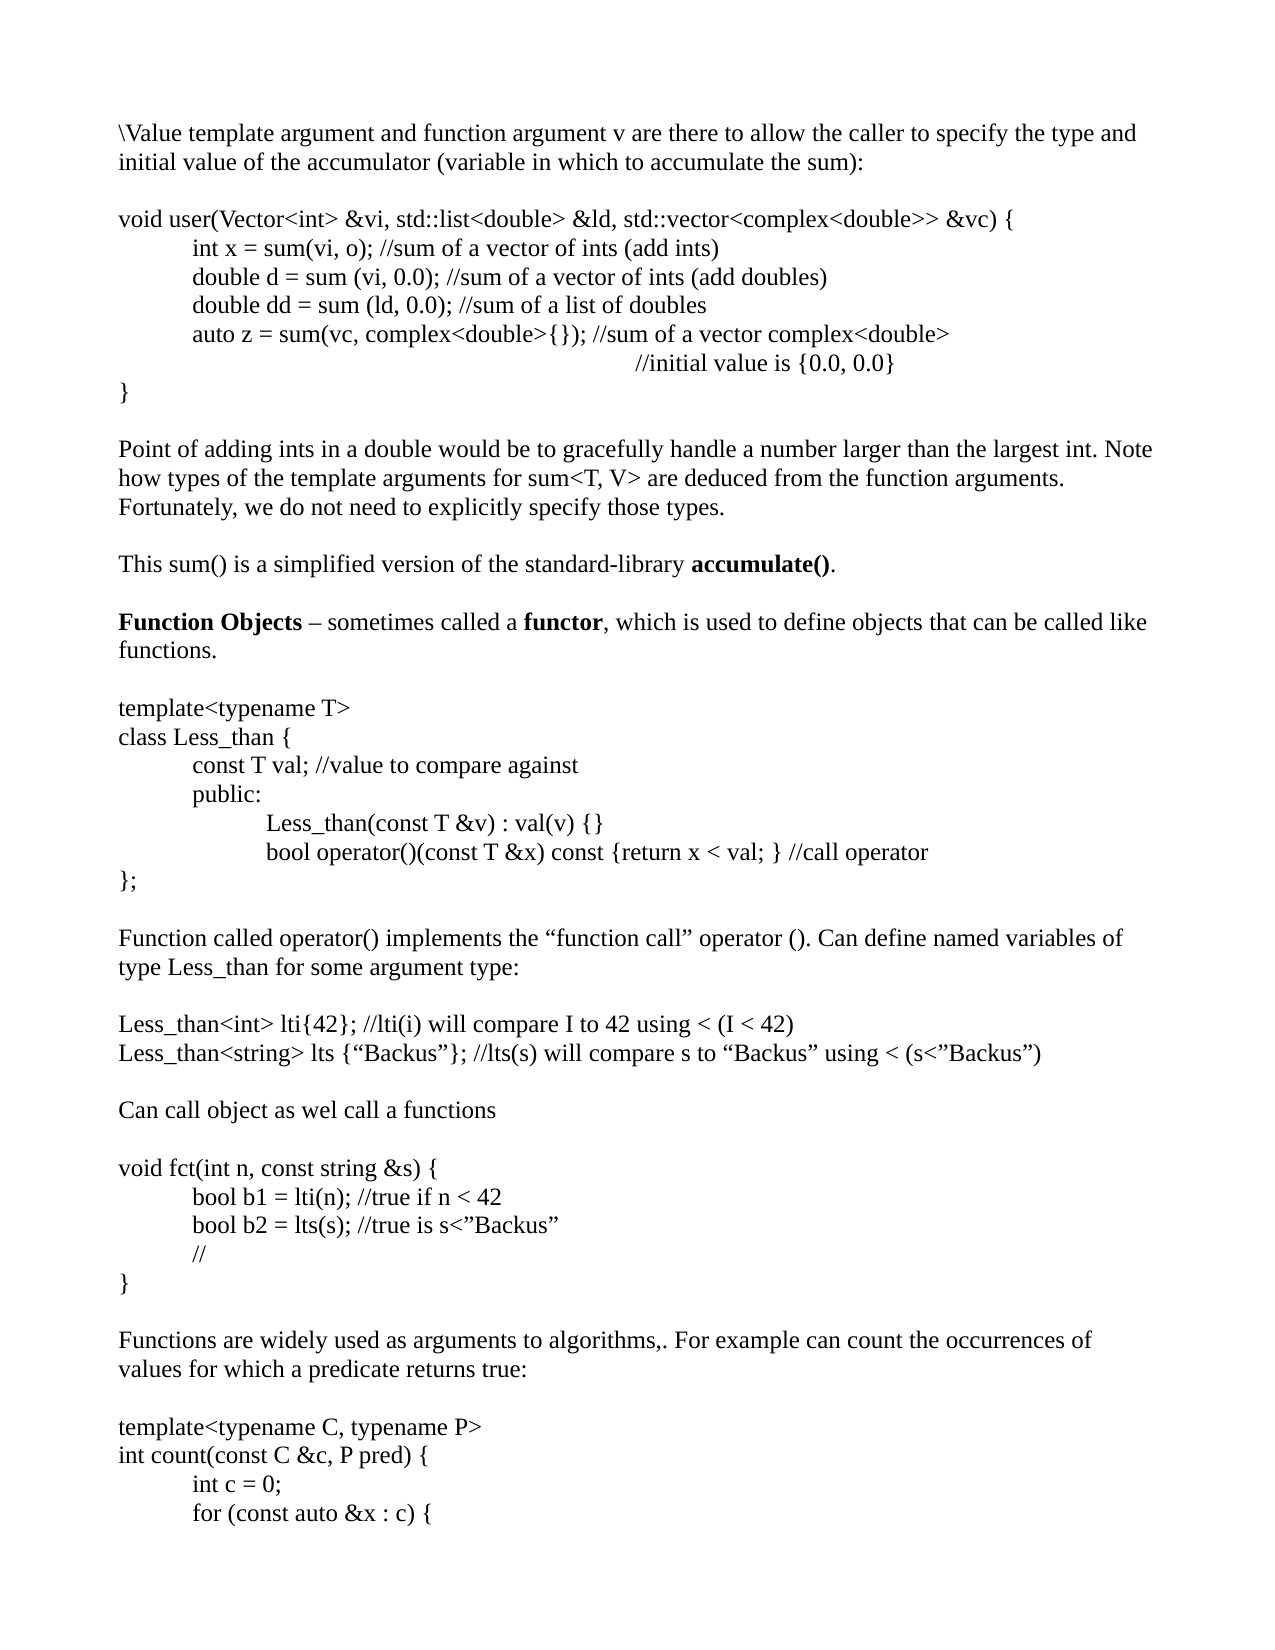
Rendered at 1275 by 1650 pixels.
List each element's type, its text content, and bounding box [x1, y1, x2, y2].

text bool b1 = lti(n); //true if n < 42 [118, 1182, 1157, 1211]
text Can call object as wel call a functions [118, 1096, 1157, 1124]
text int count(const C &c, P pred) { [118, 1441, 1157, 1469]
text template<typename T> [118, 693, 1157, 722]
text Point of adding ints in a double would be to gracefully handle a number larger than the largest int. Note how types of the template arguments for sum<T, V> are deduced from the function arguments. Fortunately, we do not need to explicitly specify those types. [118, 434, 1157, 521]
text public: [118, 779, 1157, 808]
text bool operator()(const T &x) const {return x < val; } //call operator [118, 837, 1157, 866]
text Function Objects – sometimes called a functor, which is used to define objects that can be called like functions. [118, 607, 1157, 664]
text } [118, 1268, 1157, 1297]
text Function called operator() implements the “function call” operator (). Can define named variables of type Less_than for some argument type: [118, 923, 1157, 981]
text double d = sum (vi, 0.0); //sum of a vector of ints (add doubles) [118, 262, 1157, 291]
text Less_than<string> lts {“Backus”}; //lts(s) will compare s to “Backus” using < (s<”Backus”) [118, 1038, 1157, 1067]
text bool b2 = lts(s); //true is s<”Backus” [118, 1211, 1157, 1239]
text }; [118, 866, 1157, 894]
text Less_than<int> lti{42}; //lti(i) will compare I to 42 using < (I < 42) [118, 1009, 1157, 1038]
text template<typename C, typename P> [118, 1412, 1157, 1441]
text for (const auto &x : c) { [118, 1498, 1157, 1527]
text //initial value is {0.0, 0.0} [118, 348, 1157, 377]
text const T val; //value to compare against [118, 751, 1157, 779]
text int x = sum(vi, o); //sum of a vector of ints (add ints) [118, 233, 1157, 262]
text \Value template argument and function argument v are there to allow the caller to specify the type and initial value of the accumulator (variable in which to accumulate the sum): [118, 118, 1157, 176]
text // [118, 1239, 1157, 1268]
text Less_than(const T &v) : val(v) {} [118, 808, 1157, 837]
text int c = 0; [118, 1469, 1157, 1498]
text double dd = sum (ld, 0.0); //sum of a list of doubles [118, 291, 1157, 319]
text } [118, 377, 1157, 406]
text This sum() is a simplified version of the standard-library accumulate(). [118, 549, 1157, 578]
text void fct(int n, const string &s) { [118, 1153, 1157, 1182]
text class Less_than { [118, 722, 1157, 751]
text auto z = sum(vc, complex<double>{}); //sum of a vector complex<double> [118, 319, 1157, 348]
text void user(Vector<int> &vi, std::list<double> &ld, std::vector<complex<double>> &vc) { [118, 204, 1157, 233]
text Functions are widely used as arguments to algorithms,. For example can count the occurrences of values for which a predicate returns true: [118, 1326, 1157, 1383]
